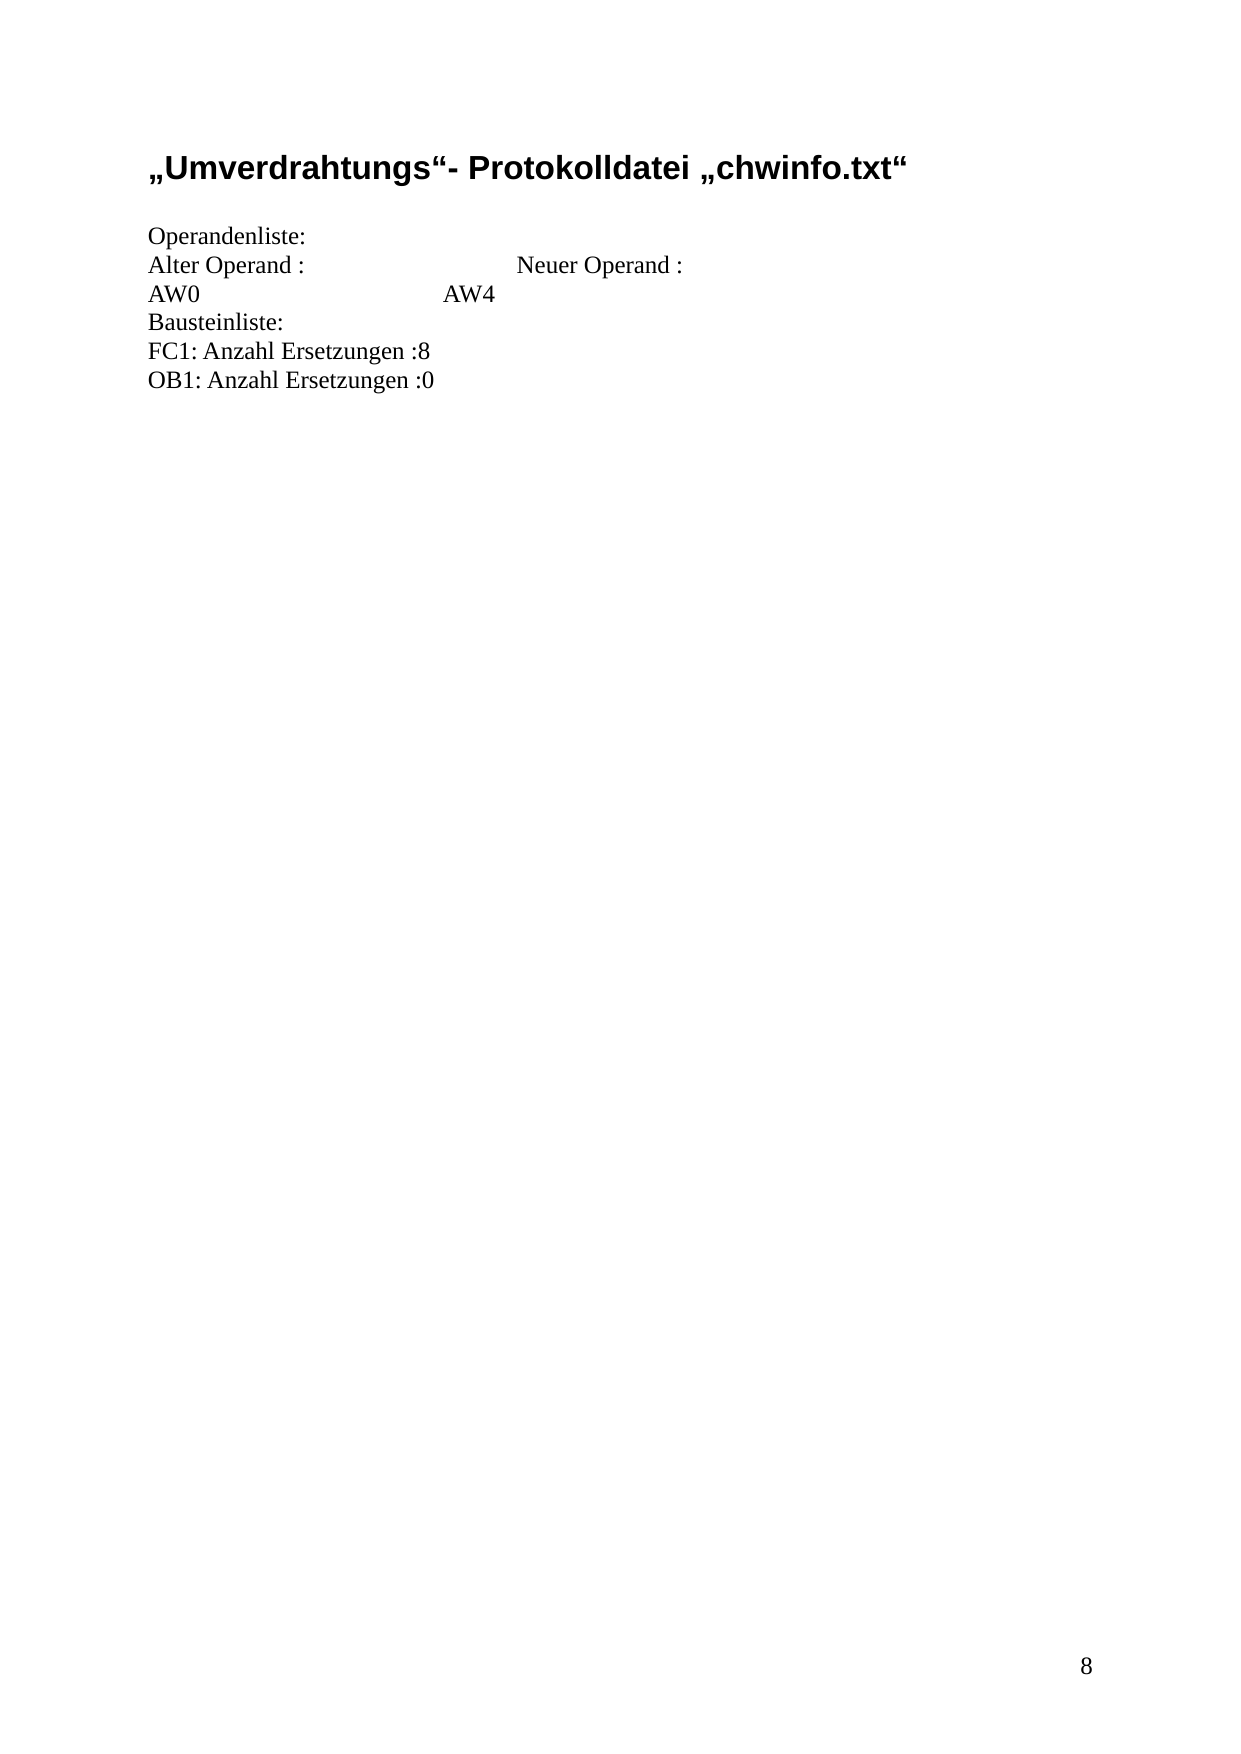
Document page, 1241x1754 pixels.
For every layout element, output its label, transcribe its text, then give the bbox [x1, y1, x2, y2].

text FC1: Anzahl Ersetzungen :8 [148, 336, 1092, 365]
subtitle „Umverdrahtungs“- Protokolldatei „chwinfo.txt“ [148, 148, 1092, 186]
text OB1: Anzahl Ersetzungen :0 [148, 365, 1092, 394]
text Operandenliste: [148, 221, 1092, 250]
text Bausteinliste: [148, 307, 1092, 336]
text Alter Operand : Neuer Operand : [148, 250, 1092, 279]
text AW0 AW4 [148, 279, 1092, 307]
